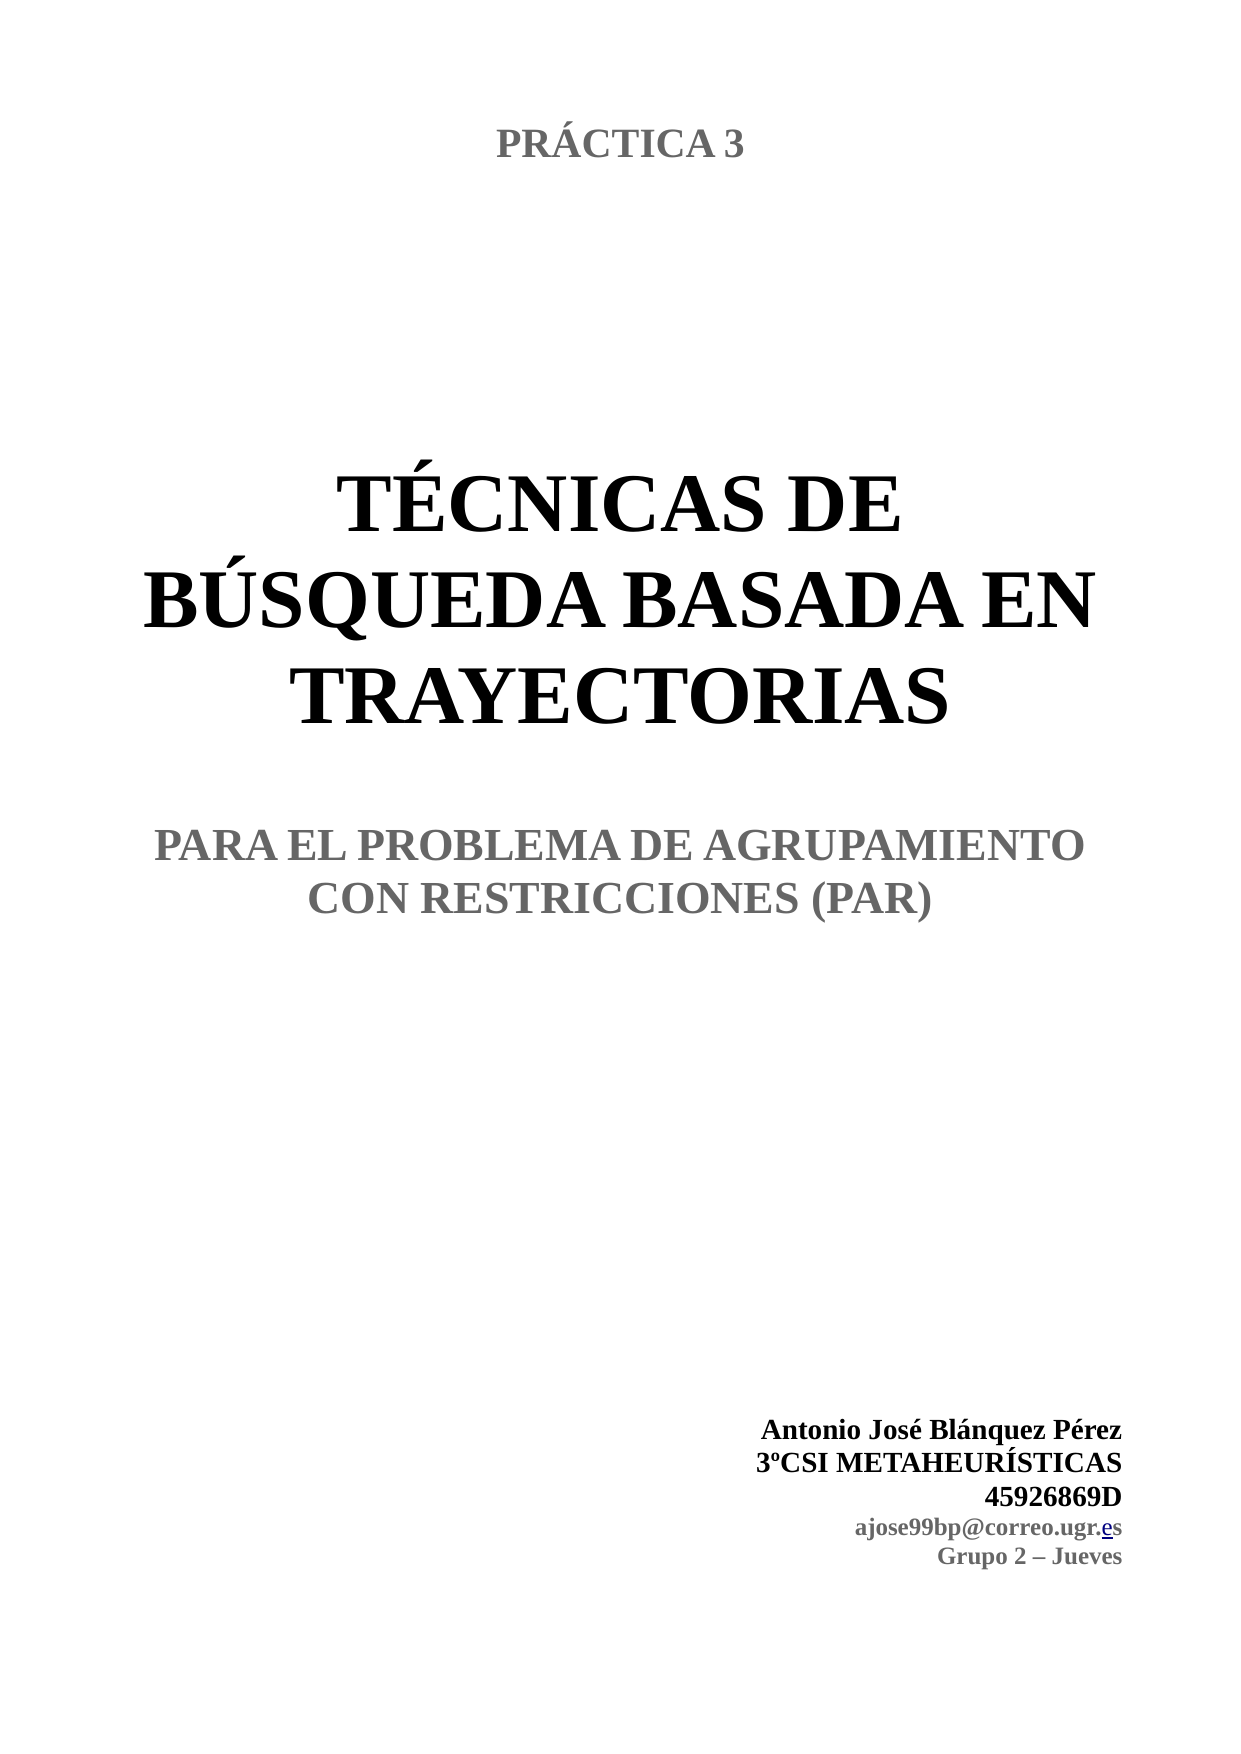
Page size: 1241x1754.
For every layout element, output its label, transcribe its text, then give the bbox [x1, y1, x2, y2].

text PRÁCTICA 3 [118, 118, 1122, 166]
text 45926869D [118, 1479, 1122, 1512]
text 3ºCSI METAHEURÍSTICAS [118, 1445, 1122, 1479]
text Grupo 2 – Jueves [118, 1541, 1122, 1570]
text TÉCNICAS DE BÚSQUEDA BASADA EN TRAYECTORIAS [118, 453, 1122, 741]
text Antonio José Blánquez Pérez [118, 1412, 1122, 1445]
text ajose99bp@correo.ugr.es [118, 1512, 1122, 1541]
text PARA EL PROBLEMA DE AGRUPAMIENTO CON RESTRICCIONES (PAR) [118, 818, 1122, 923]
